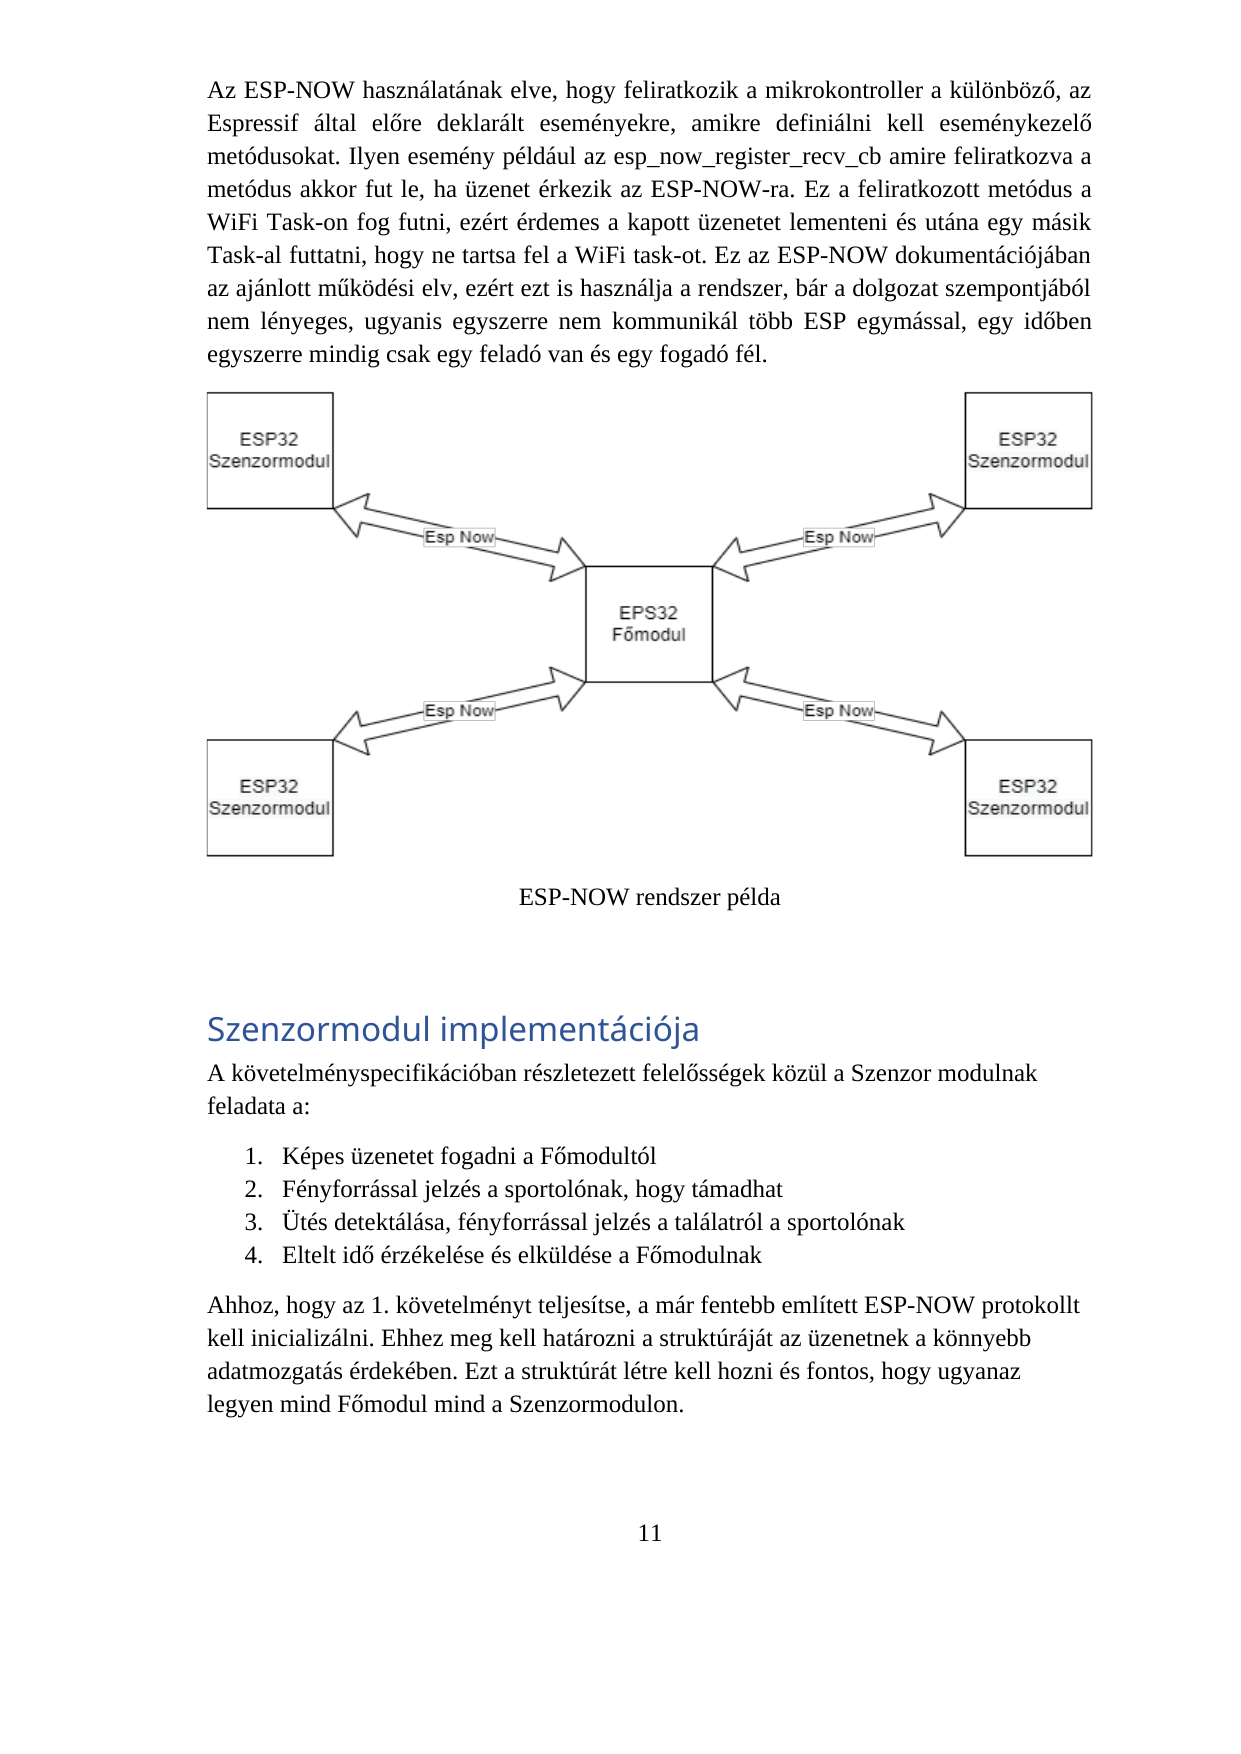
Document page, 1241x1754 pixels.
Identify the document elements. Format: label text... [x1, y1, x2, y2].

text ESP-NOW rendszer példa [207, 882, 1092, 910]
text Ahhoz, hogy az 1. követelményt teljesítse, a már fentebb említett ESP-NOW protokollt kell inicializálni. Ehhez meg kell határozni a struktúráját az üzenetnek a könnyebb adatmozgatás érdekében. Ezt a struktúrát létre kell hozni és fontos, hogy ugyanaz legyen mind Főmodul mind a Szenzormodulon. [207, 1290, 1092, 1417]
text A követelményspecifikációban részletezett felelősségek közül a Szenzor modulnak feladata a: [207, 1058, 1092, 1120]
list Képes üzenetet fogadni a Főmodultól [244, 1141, 1092, 1170]
list Ütés detektálása, fényforrással jelzés a találatról a sportolónak [244, 1207, 1092, 1236]
list Fényforrással jelzés a sportolónak, hogy támadhat [244, 1174, 1092, 1203]
text Az ESP-NOW használatának elve, hogy feliratkozik a mikrokontroller a különböző, az Espressif által előre deklarált eseményekre, amikre definiálni kell eseménykezelő metódusokat. Ilyen esemény például az esp_now_register_recv_cb amire feliratkozva a metódus akkor fut le, ha üzenet érkezik az ESP-NOW-ra. Ez a feliratkozott metódus a WiFi Task-on fog futni, ezért érdemes a kapott üzenetet lementeni és utána egy másik Task-al futtatni, hogy ne tartsa fel a WiFi task-ot. Ez az ESP-NOW dokumentációjában az ajánlott működési elv, ezért ezt is használja a rendszer, bár a dolgozat szempontjából nem lényeges, ugyanis egyszerre nem kommunikál több ESP egymással, egy időben egyszerre mindig csak egy feladó van és egy fogadó fél. [207, 75, 1092, 368]
list Eltelt idő érzékelése és elküldése a Főmodulnak [244, 1240, 1092, 1269]
subtitle Szenzormodul implementációja [207, 1006, 1092, 1051]
